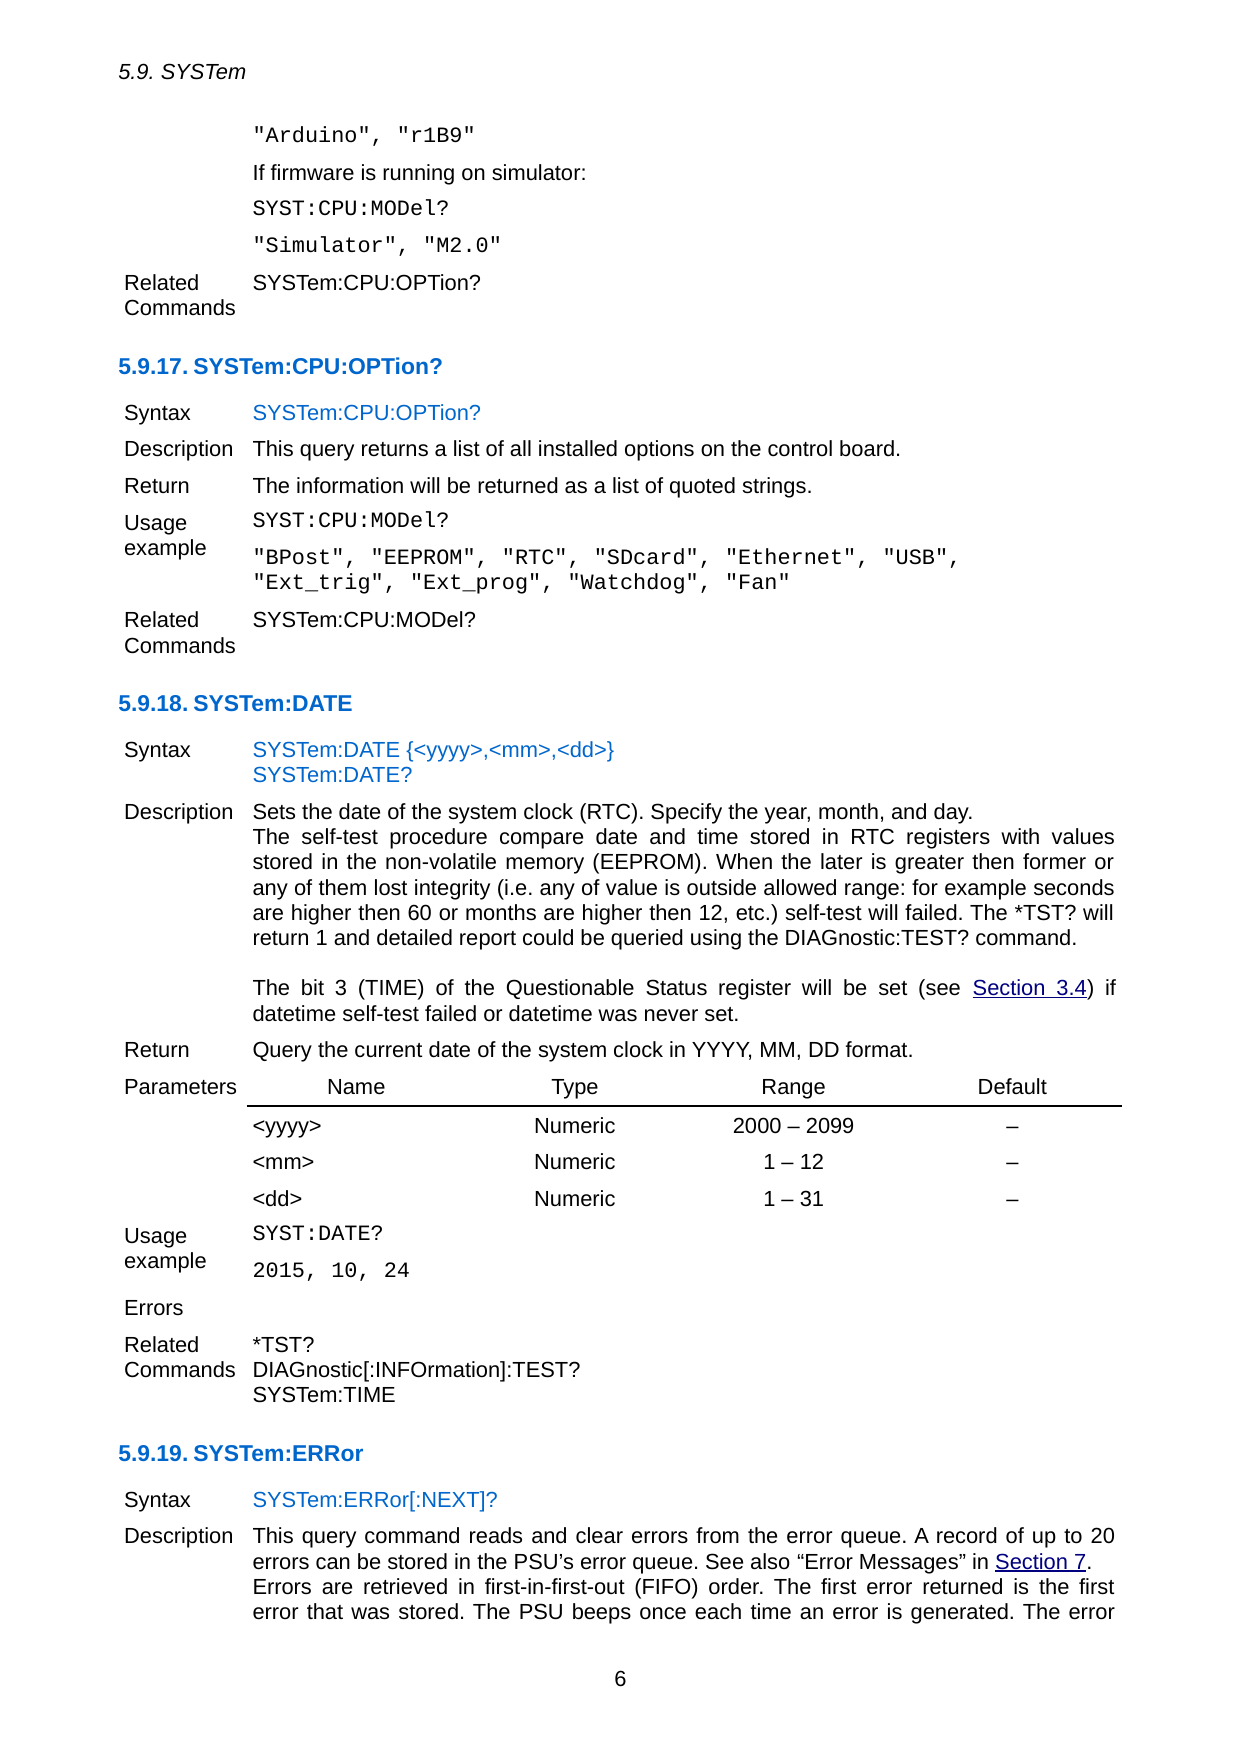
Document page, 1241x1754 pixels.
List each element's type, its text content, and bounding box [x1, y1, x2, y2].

table_header SYSTem:CPU:OPTion? [247, 394, 1122, 431]
table_header Syntax [118, 394, 247, 431]
table_cell Numeric [465, 1180, 684, 1217]
table_cell Errors [118, 1290, 247, 1326]
table_cell The information will be returned as a list of quoted strings. [247, 467, 1122, 504]
table_cell [118, 106, 247, 264]
table_cell Description [118, 793, 247, 1031]
table_cell Usage example [118, 504, 247, 602]
table_cell SYST:DATE? 2015, 10, 24 [247, 1217, 1122, 1289]
subtitle SYSTem:DATE [118, 690, 1122, 716]
subtitle SYSTem:ERRor [118, 1440, 1122, 1466]
table_cell Usage example [118, 1217, 247, 1289]
table_cell Type [465, 1068, 684, 1105]
table_cell <dd> [247, 1180, 465, 1217]
table_header SYSTem:ERRor[:NEXT]? [247, 1481, 1122, 1518]
table_cell Range [684, 1068, 903, 1105]
table_cell <yyyy> [247, 1107, 465, 1143]
table_cell 1 – 31 [684, 1180, 903, 1217]
table_cell Related Commands [118, 264, 247, 326]
table_cell Query the current date of the system clock in YYYY, MM, DD format. [247, 1031, 1122, 1068]
table_cell <mm> [247, 1144, 465, 1180]
table_cell SYSTem:CPU:MODel? [247, 602, 1122, 663]
table_cell Default [903, 1068, 1122, 1105]
table_cell Related Commands [118, 1326, 247, 1413]
table_cell – [903, 1107, 1122, 1143]
table_cell SYSTem:CPU:OPTion? [247, 264, 1122, 326]
table_cell This query returns a list of all installed options on the control board. [247, 431, 1122, 467]
table_cell "Arduino", "r1B9" If firmware is running on simulator: SYST:CPU:MODel? "Simulator", "M2.0" [247, 106, 1122, 264]
table_cell Sets the date of the system clock (RTC). Specify the year, month, and day. The self-test procedure compare date and time stored in RTC registers with values stored in the non-volatile memory (EEPROM). When the later is greater then former or any of them lost integrity (i.e. any of value is outside allowed range: for example seconds are higher then 60 or months are higher then 12, etc.) self-test will failed. The *TST? will return 1 and detailed report could be queried using the DIAGnostic:TEST? command. The bit 3 (TIME) of the Questionable Status register will be set (see Section 3.4) if datetime self-test failed or datetime was never set. [247, 793, 1122, 1031]
table_cell [247, 1290, 1122, 1326]
table_cell Related Commands [118, 602, 247, 663]
table_cell Description [118, 1518, 247, 1630]
table_cell Numeric [465, 1144, 684, 1180]
table_cell 1 – 12 [684, 1144, 903, 1180]
table_cell *TST? DIAGnostic[:INFOrmation]:TEST? SYSTem:TIME [247, 1326, 1122, 1413]
table_cell – [903, 1144, 1122, 1180]
table_cell SYST:CPU:MODel? "BPost", "EEPROM", "RTC", "SDcard", "Ethernet", "USB", "Ext_trig", "Ext_prog", "Watchdog", "Fan" [247, 504, 1122, 602]
table_header Syntax [118, 1481, 247, 1518]
table_cell Return [118, 1031, 247, 1068]
table_cell Description [118, 431, 247, 467]
table_cell – [903, 1180, 1122, 1217]
subtitle SYSTem:CPU:OPTion? [118, 353, 1122, 379]
table_cell 2000 – 2099 [684, 1107, 903, 1143]
table_cell Name [247, 1068, 465, 1105]
table_header SYSTem:DATE {<yyyy>,<mm>,<dd>} SYSTem:DATE? [247, 731, 1122, 793]
table_cell Numeric [465, 1107, 684, 1143]
table_header Syntax [118, 731, 247, 793]
table_cell Return [118, 467, 247, 504]
table_cell Parameters [118, 1068, 247, 1217]
table_cell This query command reads and clear errors from the error queue. A record of up to 20 errors can be stored in the PSU’s error queue. See also “Error Messages” in Section 7. Errors are retrieved in first-in-first-out (FIFO) order. The first error returned is the first error that was stored. The PSU beeps once each time an error is generated. The error [247, 1518, 1122, 1630]
